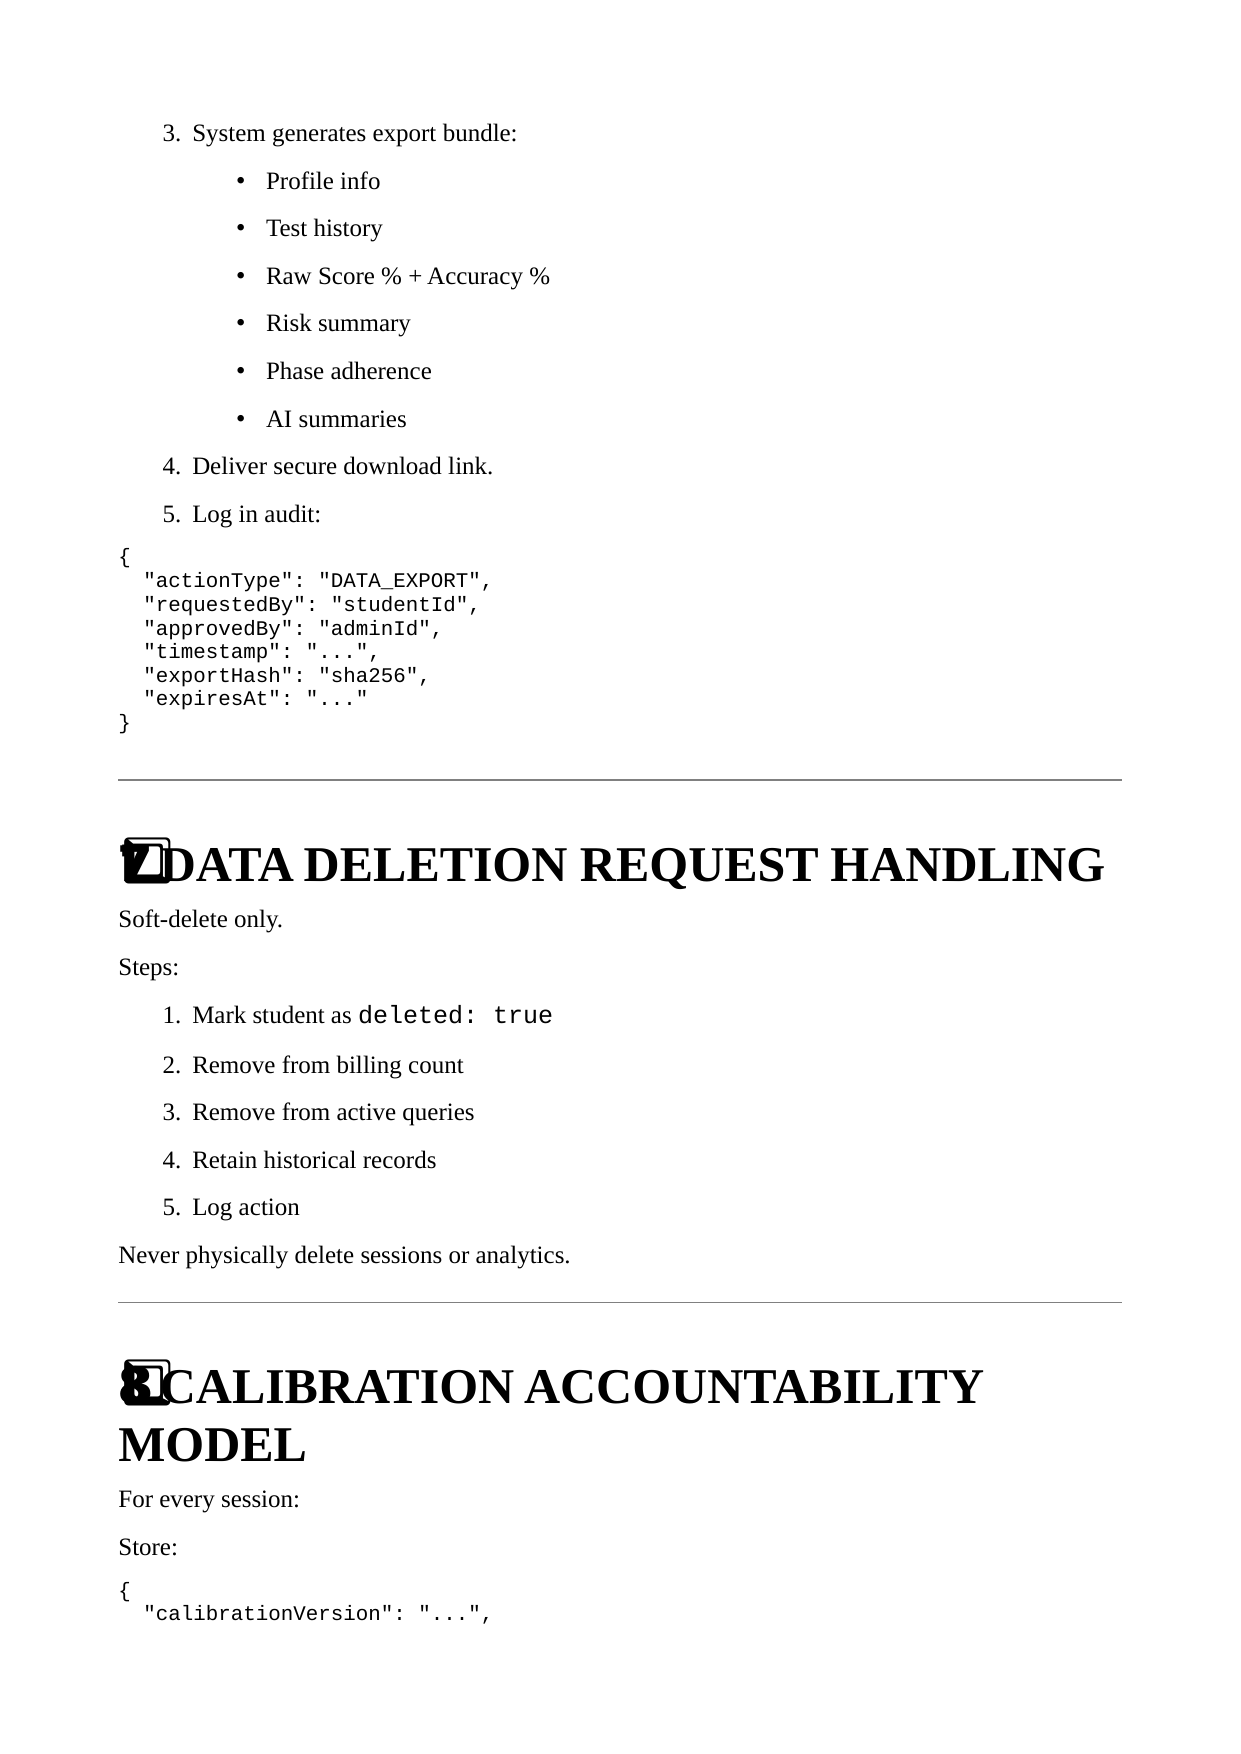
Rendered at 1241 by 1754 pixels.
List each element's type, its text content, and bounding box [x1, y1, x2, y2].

text "calibrationVersion": "...", [118, 1603, 1122, 1627]
text Never physically delete sessions or analytics. [118, 1240, 1122, 1269]
list Profile info [236, 166, 1122, 194]
text "approvedBy": "adminId", [118, 617, 1122, 641]
text Store: [118, 1532, 1122, 1561]
list System generates export bundle: [162, 118, 1122, 147]
list Deliver secure download link. [162, 451, 1122, 480]
text "timestamp": "...", [118, 641, 1122, 665]
list Remove from billing count [162, 1050, 1122, 1078]
list Log in audit: [162, 499, 1122, 528]
text { [118, 547, 1122, 570]
list Remove from active queries [162, 1097, 1122, 1126]
text For every session: [118, 1484, 1122, 1513]
list Raw Score % + Accuracy % [236, 261, 1122, 290]
list Retain historical records [162, 1145, 1122, 1174]
text "requestedBy": "studentId", [118, 594, 1122, 617]
text "actionType": "DATA_EXPORT", [118, 570, 1122, 594]
list Mark student as deleted: true [162, 1000, 1122, 1031]
text Soft-delete only. [118, 904, 1122, 933]
list Test history [236, 213, 1122, 242]
subtitle 7️⃣ DATA DELETION REQUEST HANDLING [118, 834, 1122, 892]
text { [118, 1580, 1122, 1603]
list Phase adherence [236, 356, 1122, 385]
subtitle 8️⃣ CALIBRATION ACCOUNTABILITY MODEL [118, 1357, 1122, 1472]
text Steps: [118, 952, 1122, 981]
text } [118, 712, 1122, 736]
text "expiresAt": "..." [118, 688, 1122, 712]
list Risk summary [236, 308, 1122, 337]
text "exportHash": "sha256", [118, 665, 1122, 688]
list AI summaries [236, 404, 1122, 432]
list Log action [162, 1192, 1122, 1221]
